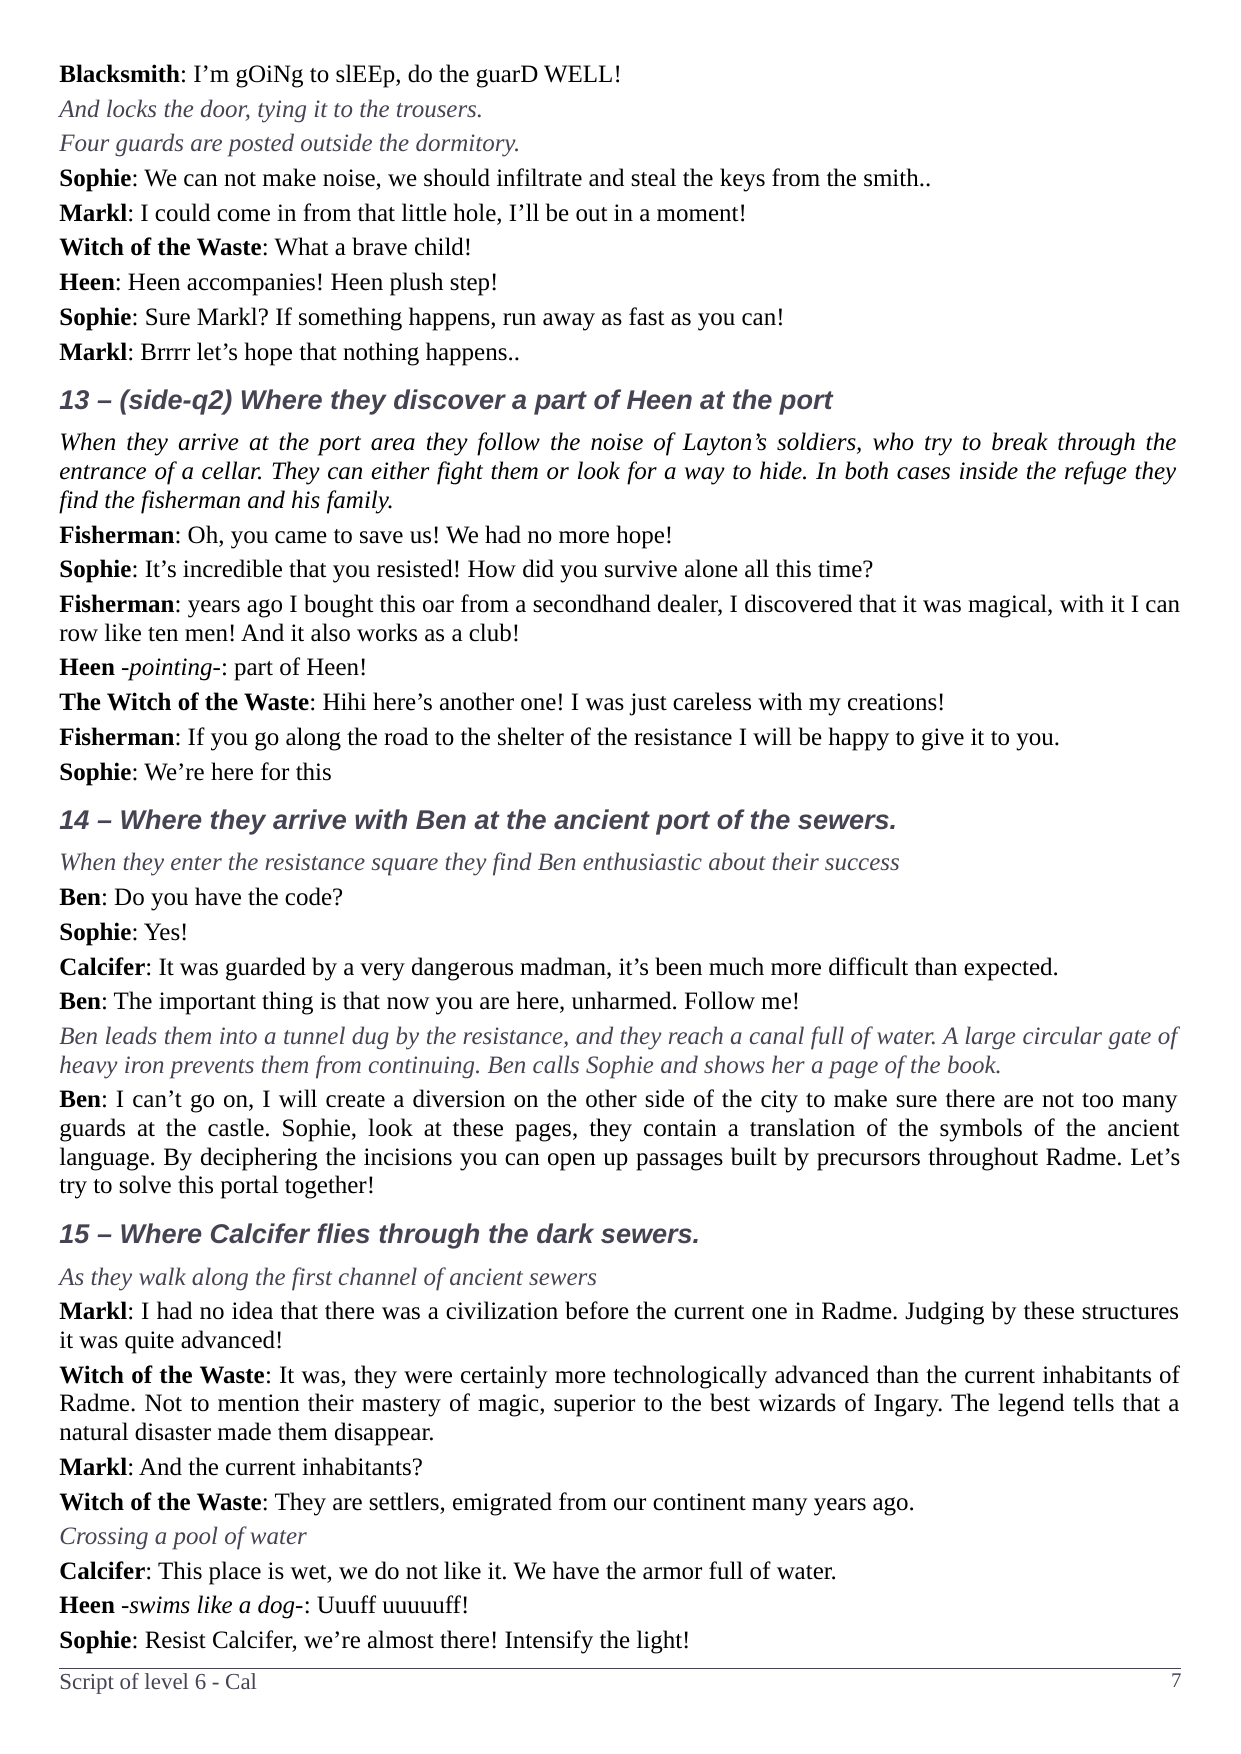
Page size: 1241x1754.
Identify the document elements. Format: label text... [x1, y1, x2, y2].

text Sophie: Sure Markl? If something happens, run away as fast as you can! [59, 302, 1181, 331]
text Sophie: It’s incredible that you resisted! How did you survive alone all this time? [59, 554, 1181, 583]
text Witch of the Waste: They are settlers, emigrated from our continent many years ago. [59, 1487, 1181, 1515]
text Calcifer: This place is wet, we do not like it. We have the armor full of water. [59, 1556, 1181, 1585]
text Sophie: We’re here for this [59, 757, 1181, 785]
text Sophie: We can not make noise, we should infiltrate and steal the keys from the smith.. [59, 163, 1181, 192]
text Fisherman: If you go along the road to the shelter of the resistance I will be happy to give it to you. [59, 722, 1181, 751]
text Markl: I had no idea that there was a civilization before the current one in Radme. Judging by these structures it was quite advanced! [59, 1296, 1181, 1354]
text Witch of the Waste: What a brave child! [59, 232, 1181, 261]
text Sophie: Yes! [59, 917, 1181, 946]
text Ben leads them into a tunnel dug by the resistance, and they reach a canal full of water. A large circular gate of heavy iron prevents them from continuing. Ben calls Sophie and shows her a page of the book. [59, 1021, 1181, 1078]
text As they walk along the first channel of ancient sewers [59, 1262, 1181, 1290]
text Markl: And the current inhabitants? [59, 1452, 1181, 1481]
text Sophie: Resist Calcifer, we’re almost there! Intensify the light! [59, 1625, 1181, 1654]
text Heen -swims like a dog-: Uuuff uuuuuff! [59, 1591, 1181, 1619]
text And locks the door, tying it to the trousers. [59, 94, 1181, 122]
text Ben: The important thing is that now you are here, unharmed. Follow me! [59, 986, 1181, 1015]
text Crossing a pool of water [59, 1521, 1181, 1550]
subtitle 14 – Where they arrive with Ben at the ancient port of the sewers. [59, 804, 1181, 835]
text Heen: Heen accompanies! Heen plush step! [59, 267, 1181, 296]
text Fisherman: Oh, you came to save us! We had no more hope! [59, 520, 1181, 548]
text The Witch of the Waste: Hihi here’s another one! I was just careless with my creations! [59, 687, 1181, 716]
text Heen -pointing-: part of Heen! [59, 652, 1181, 681]
text Ben: Do you have the code? [59, 882, 1181, 911]
text Witch of the Waste: It was, they were certainly more technologically advanced than the current inhabitants of Radme. Not to mention their mastery of magic, superior to the best wizards of Ingary. The legend tells that a natural disaster made them disappear. [59, 1360, 1181, 1446]
text Blacksmith: I’m gOiNg to slEEp, do the guarD WELL! [59, 59, 1181, 88]
text Markl: I could come in from that little hole, I’ll be out in a moment! [59, 198, 1181, 227]
text Four guards are posted outside the dormitory. [59, 128, 1181, 157]
text Calcifer: It was guarded by a very dangerous madman, it’s been much more difficult than expected. [59, 952, 1181, 980]
text Ben: I can’t go on, I will create a diversion on the other side of the city to make sure there are not too many guards at the castle. Sophie, look at these pages, they contain a translation of the symbols of the ancient language. By deciphering the incisions you can open up passages built by precursors throughout Radme. Let’s try to solve this portal together! [59, 1084, 1181, 1199]
text Fisherman: years ago I bought this oar from a secondhand dealer, I discovered that it was magical, with it I can row like ten men! And it also works as a club! [59, 589, 1181, 647]
text Markl: Brrrr let’s hope that nothing happens.. [59, 337, 1181, 365]
text When they arrive at the port area they follow the noise of Layton’s soldiers, who try to break through the entrance of a cellar. They can either fight them or look for a way to hide. In both cases inside the refuge they find the fisherman and his family. [59, 427, 1181, 514]
text When they enter the resistance square they find Ben enthusiastic about their success [59, 847, 1181, 876]
subtitle 13 – (side-q2) Where they discover a part of Heen at the port [59, 384, 1181, 415]
subtitle 15 – Where Calcifer flies through the dark sewers. [59, 1218, 1181, 1249]
